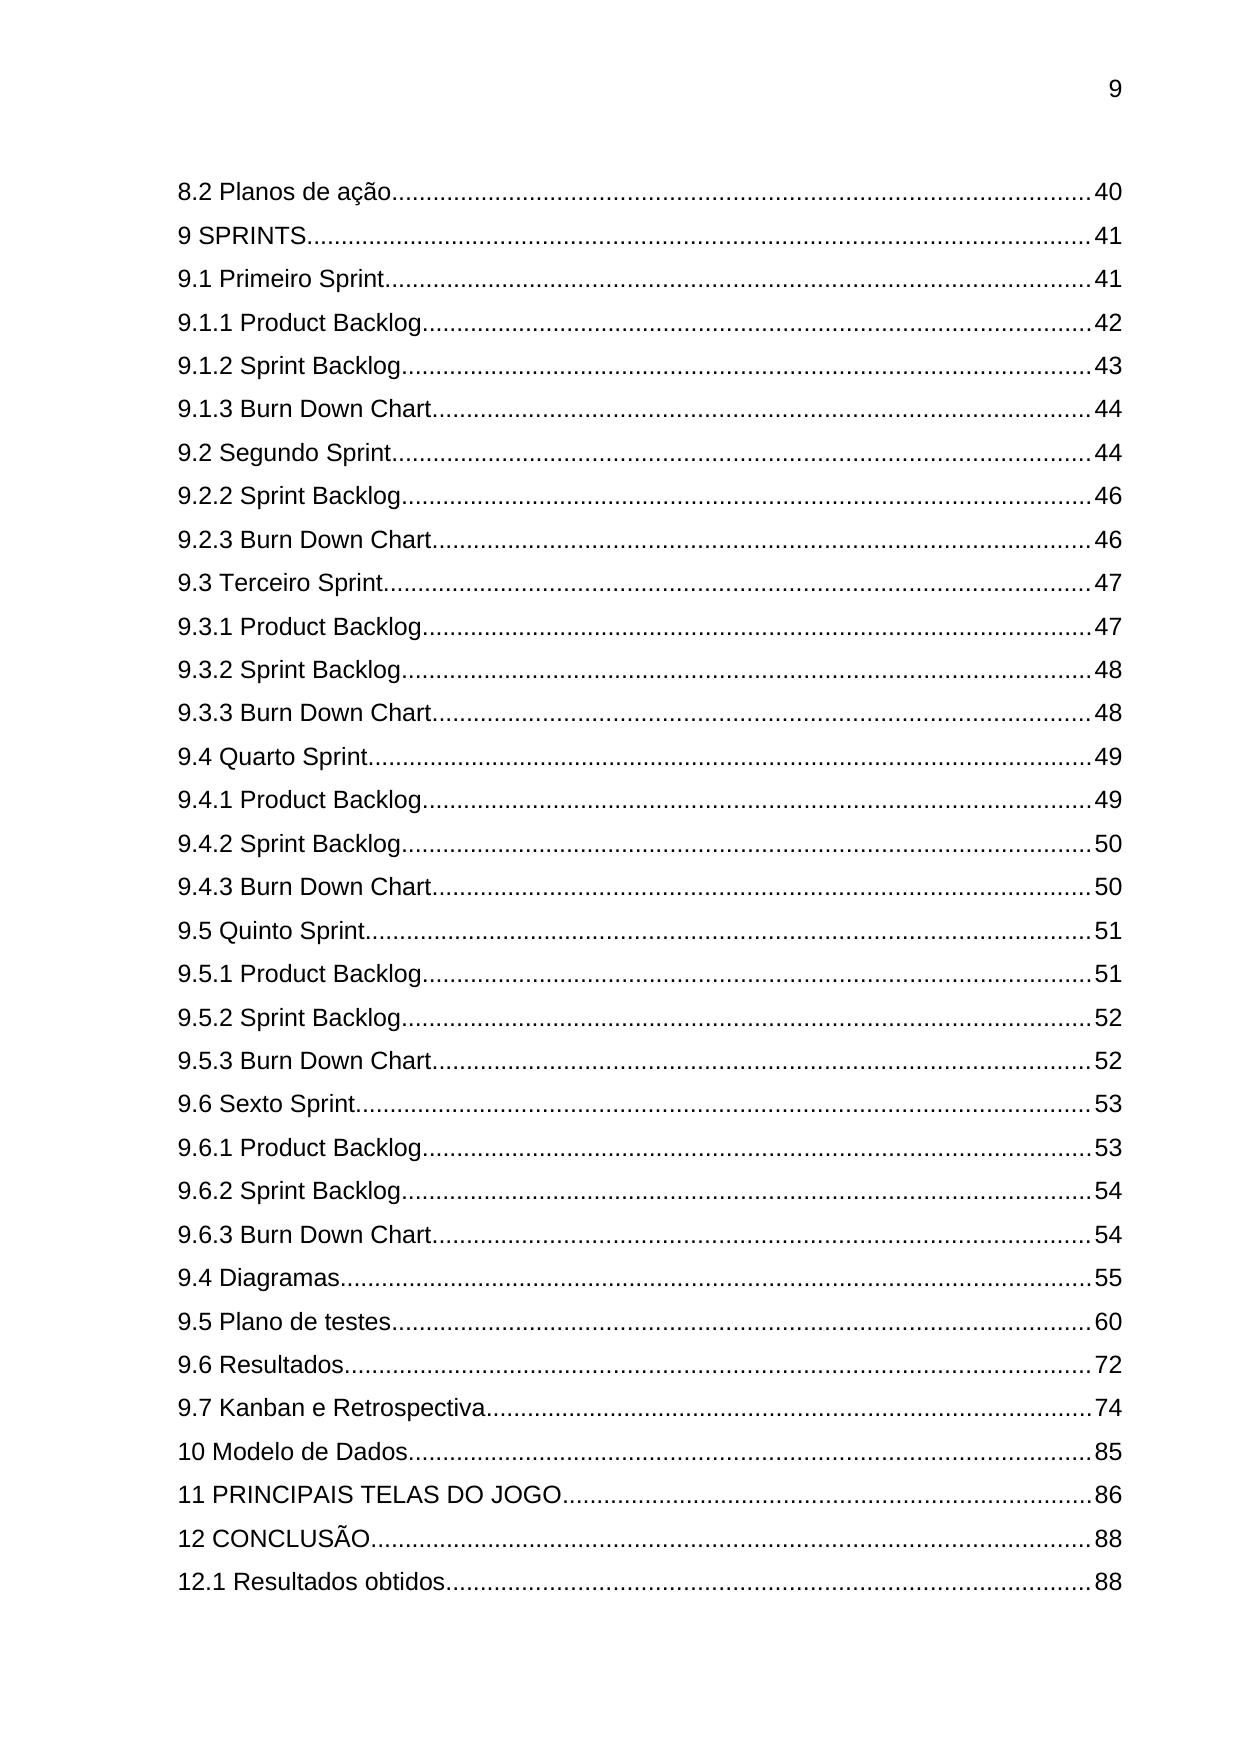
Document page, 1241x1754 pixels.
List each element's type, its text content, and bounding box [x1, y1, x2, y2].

subtitle 9.6 Sexto Sprint 53 [177, 1089, 1122, 1118]
subtitle 9.5.2 Sprint Backlog 52 [177, 1002, 1122, 1031]
subtitle 9.4.2 Sprint Backlog 50 [177, 829, 1122, 857]
subtitle 9.2 Segundo Sprint 44 [177, 438, 1122, 467]
subtitle 9.3.1 Product Backlog 47 [177, 612, 1122, 640]
subtitle 9.4.3 Burn Down Chart 50 [177, 872, 1122, 901]
subtitle 11 PRINCIPAIS TELAS DO JOGO 86 [177, 1480, 1122, 1509]
subtitle 9.4.1 Product Backlog 49 [177, 785, 1122, 814]
subtitle 9.7 Kanban e Retrospectiva 74 [177, 1393, 1122, 1422]
subtitle 9.6.2 Sprint Backlog 54 [177, 1176, 1122, 1205]
subtitle 9 SPRINTS 41 [177, 221, 1122, 249]
subtitle 9.6.1 Product Backlog 53 [177, 1133, 1122, 1162]
subtitle 9.6 Resultados 72 [177, 1350, 1122, 1379]
subtitle 9.6.3 Burn Down Chart 54 [177, 1220, 1122, 1248]
subtitle 12.1 Resultados obtidos 88 [177, 1567, 1122, 1596]
subtitle 12 CONCLUSÃO 88 [177, 1524, 1122, 1552]
subtitle 9.3 Terceiro Sprint 47 [177, 568, 1122, 597]
subtitle 9.1.1 Product Backlog 42 [177, 307, 1122, 336]
subtitle 8.2 Planos de ação 40 [177, 177, 1122, 206]
subtitle 9.5 Quinto Sprint 51 [177, 916, 1122, 944]
subtitle 9.1 Primeiro Sprint 41 [177, 264, 1122, 293]
subtitle 9.3.3 Burn Down Chart 48 [177, 698, 1122, 727]
subtitle 9.3.2 Sprint Backlog 48 [177, 655, 1122, 684]
subtitle 10 Modelo de Dados 85 [177, 1437, 1122, 1466]
subtitle 9.1.2 Sprint Backlog 43 [177, 351, 1122, 380]
subtitle 9.4 Diagramas 55 [177, 1263, 1122, 1292]
subtitle 9.2.3 Burn Down Chart 46 [177, 525, 1122, 553]
subtitle 9.4 Quarto Sprint 49 [177, 742, 1122, 771]
subtitle 9.5.3 Burn Down Chart 52 [177, 1046, 1122, 1075]
subtitle 9.1.3 Burn Down Chart 44 [177, 394, 1122, 423]
subtitle 9.2.2 Sprint Backlog 46 [177, 481, 1122, 510]
subtitle 9.5.1 Product Backlog 51 [177, 959, 1122, 988]
subtitle 9.5 Plano de testes 60 [177, 1307, 1122, 1335]
